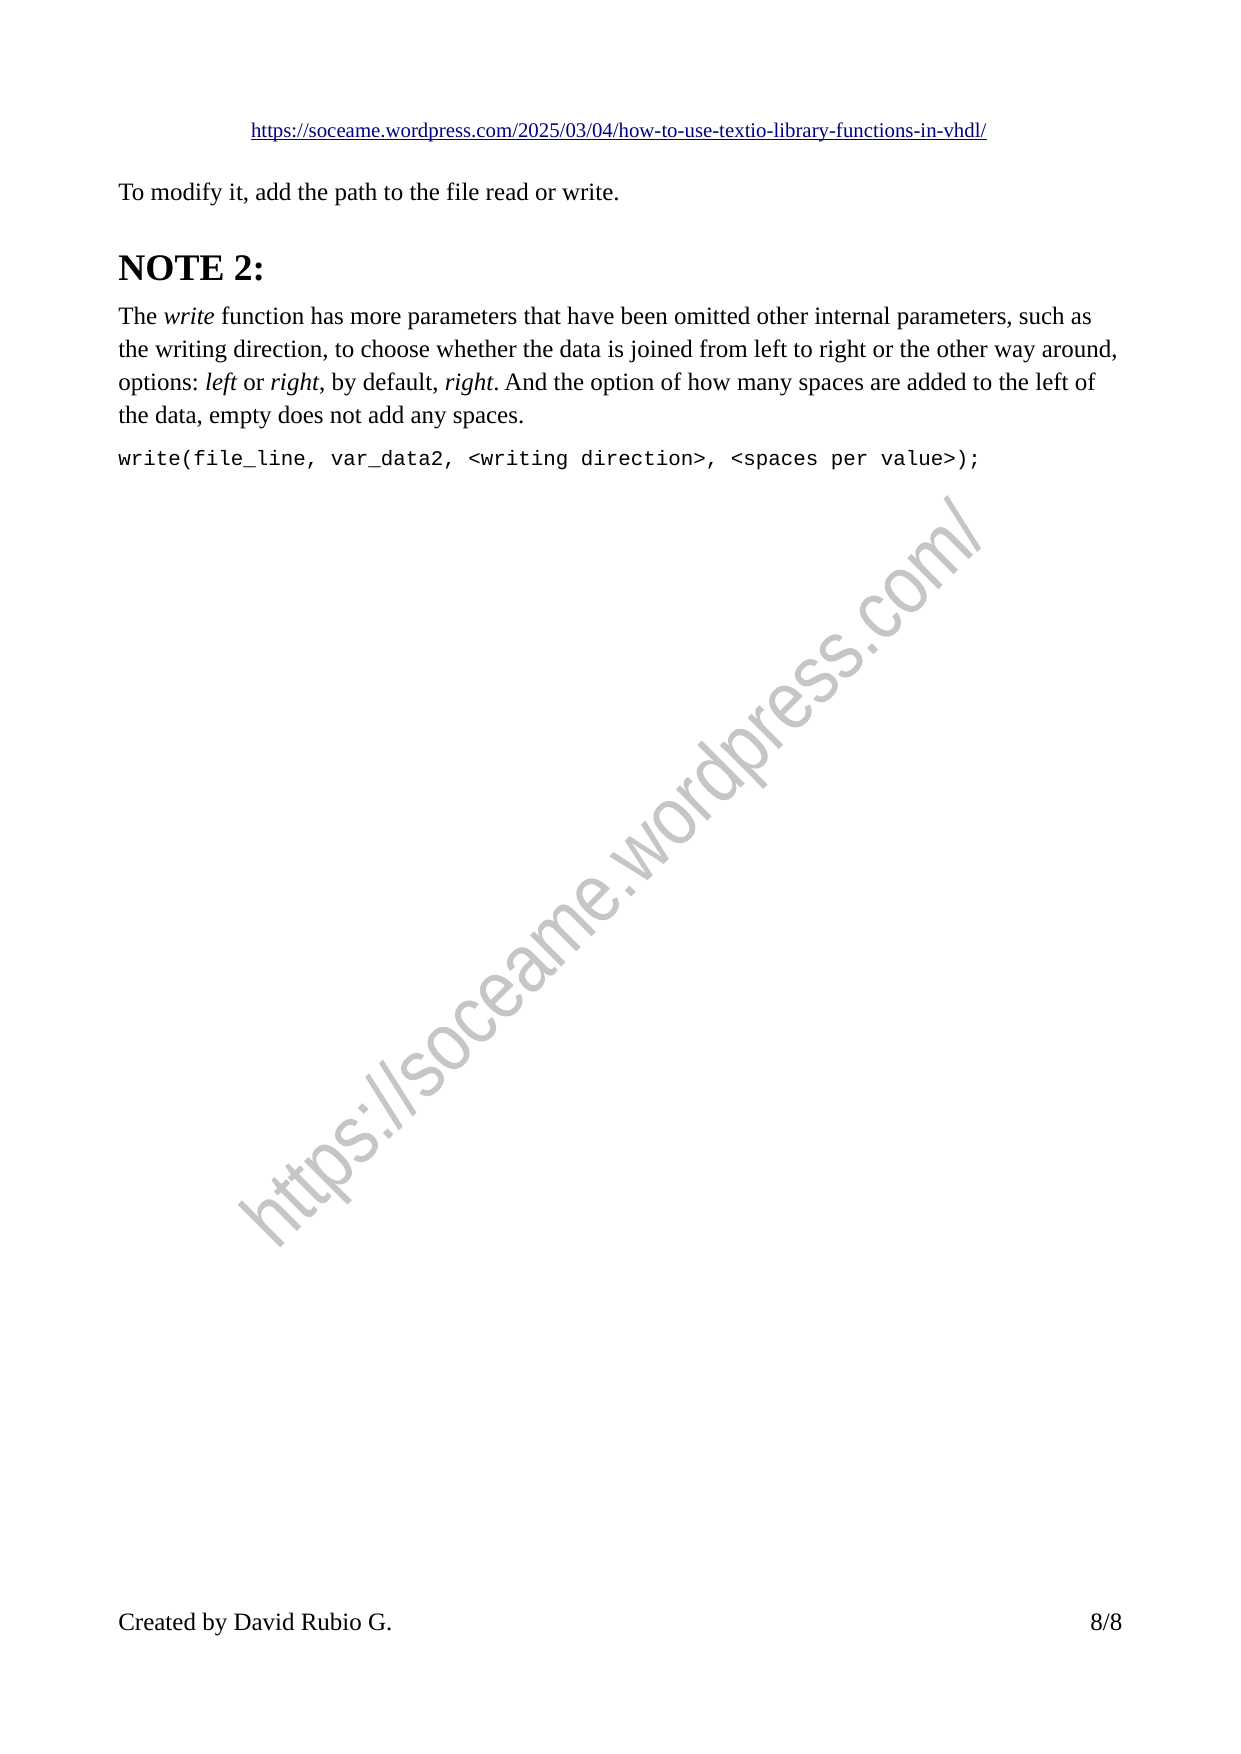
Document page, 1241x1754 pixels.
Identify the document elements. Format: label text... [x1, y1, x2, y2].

subtitle NOTE 2: [118, 246, 1122, 289]
text To modify it, add the path to the file read or write. [118, 177, 1122, 206]
text The write function has more parameters that have been omitted other internal parameters, such as the writing direction, to choose whether the data is joined from left to right or the other way around, options: left or right, by default, right. And the option of how many spaces are added to the left of the data, empty does not add any spaces. [118, 301, 1122, 429]
text write(file_line, var_data2, <writing direction>, <spaces per value>); [118, 448, 1122, 471]
